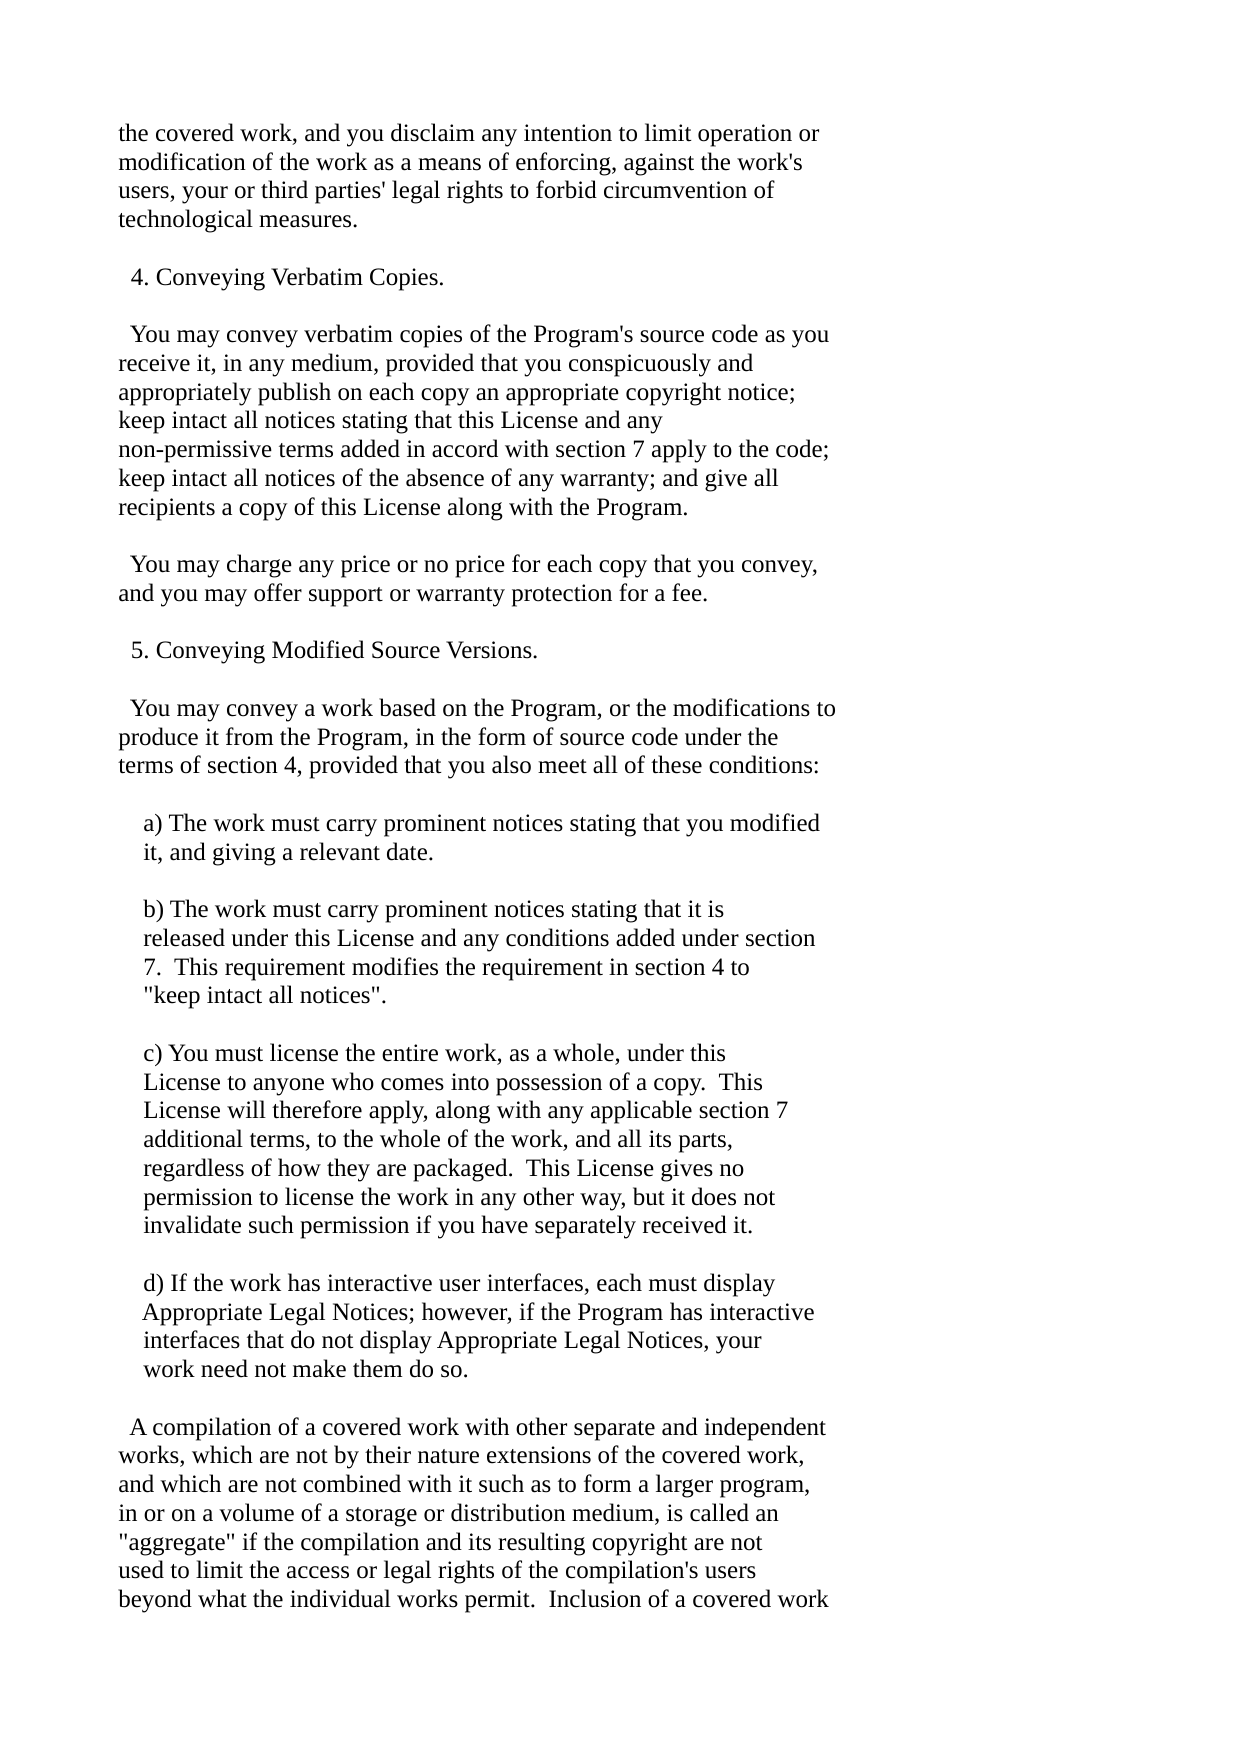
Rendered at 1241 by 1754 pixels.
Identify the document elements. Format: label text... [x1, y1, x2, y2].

text b) The work must carry prominent notices stating that it is [118, 894, 1122, 923]
text License will therefore apply, along with any applicable section 7 [118, 1096, 1122, 1124]
text a) The work must carry prominent notices stating that you modified [118, 808, 1122, 837]
text regardless of how they are packaged. This License gives no [118, 1153, 1122, 1182]
text and you may offer support or warranty protection for a fee. [118, 578, 1122, 607]
text it, and giving a relevant date. [118, 837, 1122, 866]
text License to anyone who comes into possession of a copy. This [118, 1067, 1122, 1096]
text interfaces that do not display Appropriate Legal Notices, your [118, 1326, 1122, 1354]
text invalidate such permission if you have separately received it. [118, 1211, 1122, 1239]
text recipients a copy of this License along with the Program. [118, 492, 1122, 521]
text beyond what the individual works permit. Inclusion of a covered work [118, 1584, 1122, 1613]
text receive it, in any medium, provided that you conspicuously and [118, 348, 1122, 377]
text c) You must license the entire work, as a whole, under this [118, 1038, 1122, 1067]
text You may charge any price or no price for each copy that you convey, [118, 549, 1122, 578]
text modification of the work as a means of enforcing, against the work's [118, 147, 1122, 176]
text produce it from the Program, in the form of source code under the [118, 722, 1122, 751]
text d) If the work has interactive user interfaces, each must display [118, 1268, 1122, 1297]
text permission to license the work in any other way, but it does not [118, 1182, 1122, 1211]
text "aggregate" if the compilation and its resulting copyright are not [118, 1527, 1122, 1556]
text works, which are not by their nature extensions of the covered work, [118, 1441, 1122, 1469]
text the covered work, and you disclaim any intention to limit operation or [118, 118, 1122, 147]
text additional terms, to the whole of the work, and all its parts, [118, 1124, 1122, 1153]
text 7. This requirement modifies the requirement in section 4 to [118, 952, 1122, 981]
text "keep intact all notices". [118, 981, 1122, 1009]
text terms of section 4, provided that you also meet all of these conditions: [118, 751, 1122, 779]
text appropriately publish on each copy an appropriate copyright notice; [118, 377, 1122, 406]
text used to limit the access or legal rights of the compilation's users [118, 1556, 1122, 1584]
text A compilation of a covered work with other separate and independent [118, 1412, 1122, 1441]
text You may convey verbatim copies of the Program's source code as you [118, 319, 1122, 348]
text non-permissive terms added in accord with section 7 apply to the code; [118, 434, 1122, 463]
text technological measures. [118, 204, 1122, 233]
text You may convey a work based on the Program, or the modifications to [118, 693, 1122, 722]
text keep intact all notices of the absence of any warranty; and give all [118, 463, 1122, 492]
text 5. Conveying Modified Source Versions. [118, 636, 1122, 664]
text keep intact all notices stating that this License and any [118, 406, 1122, 434]
text Appropriate Legal Notices; however, if the Program has interactive [118, 1297, 1122, 1326]
text and which are not combined with it such as to form a larger program, [118, 1469, 1122, 1498]
text users, your or third parties' legal rights to forbid circumvention of [118, 176, 1122, 204]
text work need not make them do so. [118, 1354, 1122, 1383]
text released under this License and any conditions added under section [118, 923, 1122, 952]
text in or on a volume of a storage or distribution medium, is called an [118, 1498, 1122, 1527]
text 4. Conveying Verbatim Copies. [118, 262, 1122, 291]
